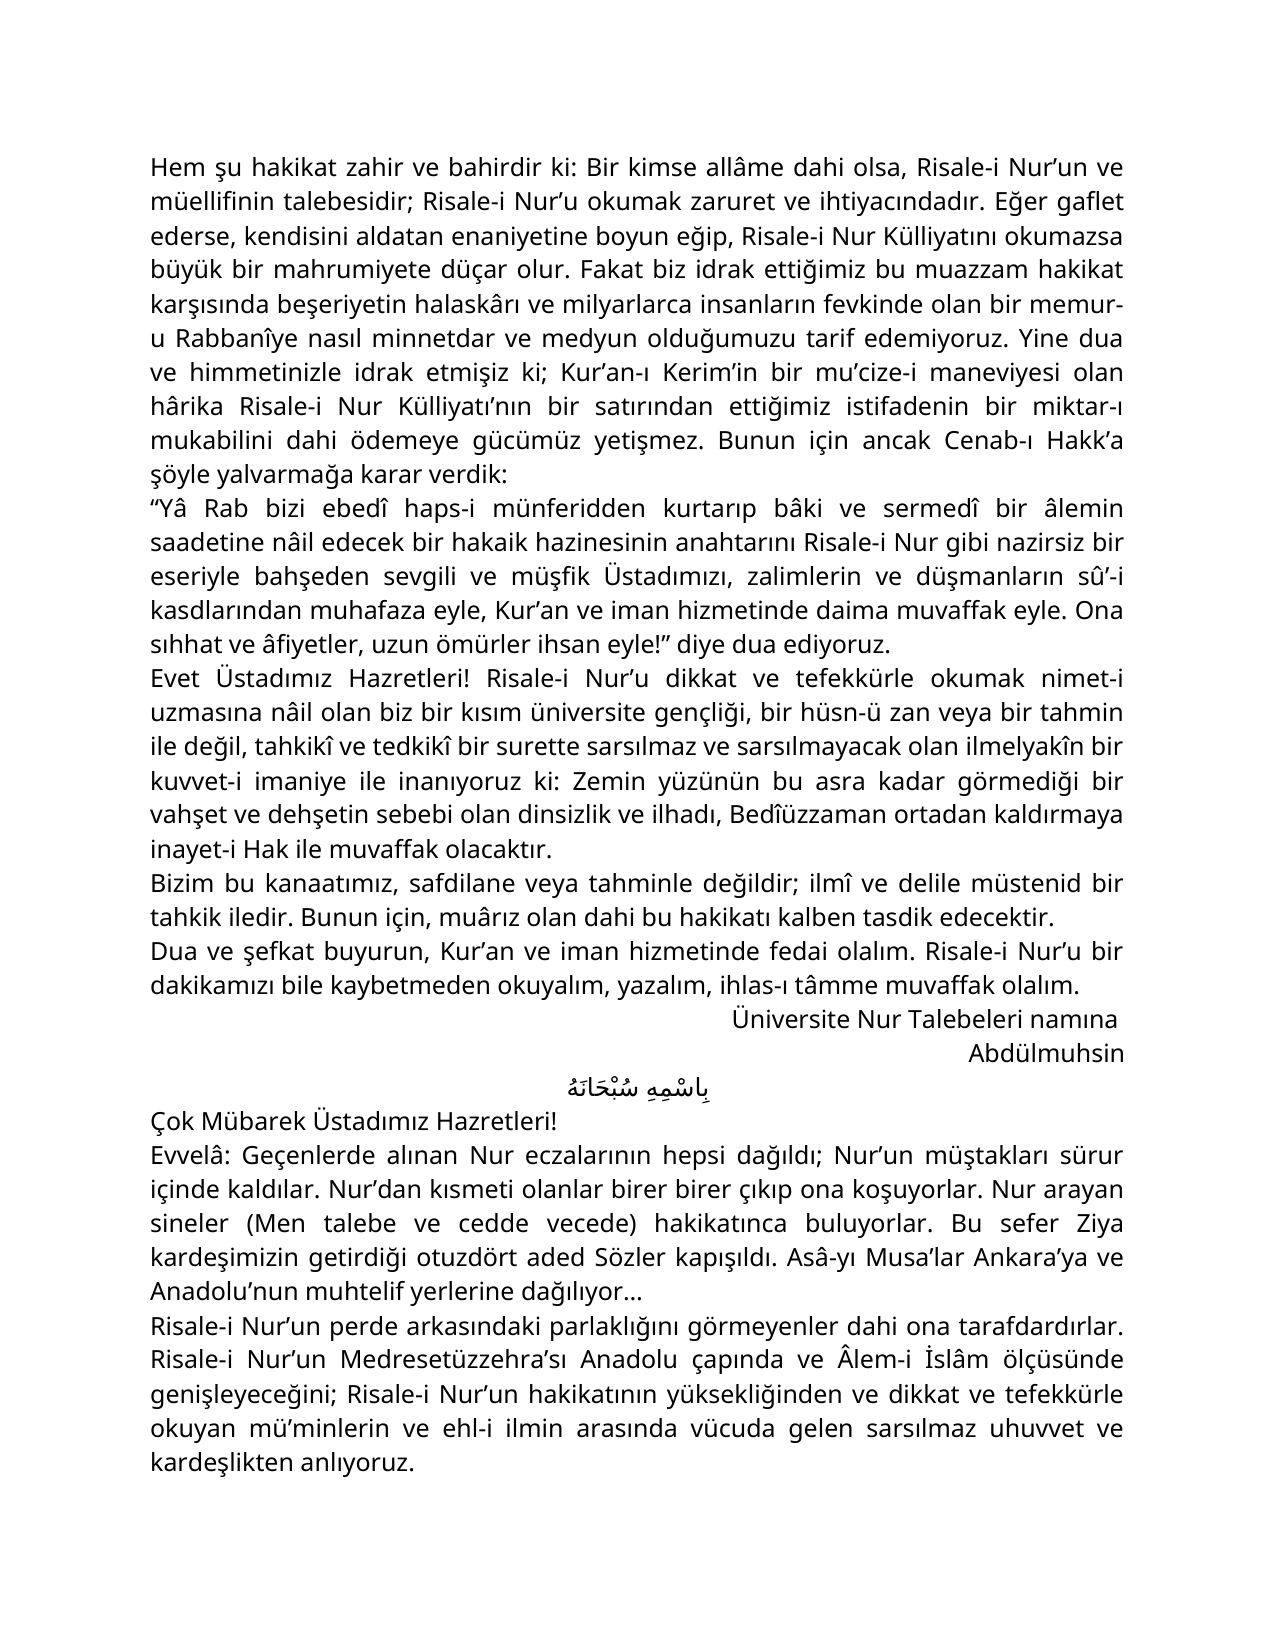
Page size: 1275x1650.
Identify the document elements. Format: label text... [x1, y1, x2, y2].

text Bizim bu kanaatımız, safdilane veya tahminle değildir; ilmî ve delile müstenid bir tahkik iledir. Bunun için, muârız olan dahi bu hakikatı kalben tasdik edecektir. [150, 865, 1125, 933]
text Risale-i Nur’un perde arkasındaki parlaklığını görmeyenler dahi ona tarafdardırlar. Risale-i Nur’un Medresetüzzehra’sı Anadolu çapında ve Âlem-i İslâm ölçüsünde genişleyeceğini; Risale-i Nur’un hakikatının yüksekliğinden ve dikkat ve tefekkürle okuyan mü’minlerin ve ehl-i ilmin arasında vücuda gelen sarsılmaz uhuvvet ve kardeşlikten anlıyoruz. [150, 1308, 1125, 1478]
text Dua ve şefkat buyurun, Kur’an ve iman hizmetinde fedai olalım. Risale-i Nur’u bir dakikamızı bile kaybetmeden okuyalım, yazalım, ihlas-ı tâmme muvaffak olalım. [150, 933, 1125, 1002]
text “Yâ Rab bizi ebedî haps-i münferidden kurtarıp bâki ve sermedî bir âlemin saadetine nâil edecek bir hakaik hazinesinin anahtarını Risale-i Nur gibi nazirsiz bir eseriyle bahşeden sevgili ve müşfik Üstadımızı, zalimlerin ve düşmanların sû’-i kasdlarından muhafaza eyle, Kur’an ve iman hizmetinde daima muvaffak eyle. Ona sıhhat ve âfiyetler, uzun ömürler ihsan eyle!” diye dua ediyoruz. [150, 491, 1125, 661]
text بِاسْمِهِ سُبْحَانَهُ [150, 1070, 1125, 1104]
text Üniversite Nur Talebeleri namına Abdülmuhsin [150, 1002, 1125, 1070]
text Evet Üstadımız Hazretleri! Risale-i Nur’u dikkat ve tefekkürle okumak nimet-i uzmasına nâil olan biz bir kısım üniversite gençliği, bir hüsn-ü zan veya bir tahmin ile değil, tahkikî ve tedkikî bir surette sarsılmaz ve sarsılmayacak olan ilmelyakîn bir kuvvet-i imaniye ile inanıyoruz ki: Zemin yüzünün bu asra kadar görmediği bir vahşet ve dehşetin sebebi olan dinsizlik ve ilhadı, Bedîüzzaman ortadan kaldırmaya inayet-i Hak ile muvaffak olacaktır. [150, 661, 1125, 865]
text Evvelâ: Geçenlerde alınan Nur eczalarının hepsi dağıldı; Nur’un müştakları sürur içinde kaldılar. Nur’dan kısmeti olanlar birer birer çıkıp ona koşuyorlar. Nur arayan sineler (Men talebe ve cedde vecede) hakikatınca buluyorlar. Bu sefer Ziya kardeşimizin getirdiği otuzdört aded Sözler kapışıldı. Asâ-yı Musa’lar Ankara’ya ve Anadolu’nun muhtelif yerlerine dağılıyor… [150, 1138, 1125, 1308]
text Çok Mübarek Üstadımız Hazretleri! [150, 1104, 1125, 1138]
text Hem şu hakikat zahir ve bahirdir ki: Bir kimse allâme dahi olsa, Risale-i Nur’un ve müellifinin talebesidir; Risale-i Nur’u okumak zaruret ve ihtiyacındadır. Eğer gaflet ederse, kendisini aldatan enaniyetine boyun eğip, Risale-i Nur Külliyatını okumazsa büyük bir mahrumiyete düçar olur. Fakat biz idrak ettiğimiz bu muazzam hakikat karşısında beşeriyetin halaskârı ve milyarlarca insanların fevkinde olan bir memur-u Rabbanîye nasıl minnetdar ve medyun olduğumuzu tarif edemiyoruz. Yine dua ve himmetinizle idrak etmişiz ki; Kur’an-ı Kerim’in bir mu’cize-i maneviyesi olan hârika Risale-i Nur Külliyatı’nın bir satırından ettiğimiz istifadenin bir miktar-ı mukabilini dahi ödemeye gücümüz yetişmez. Bunun için ancak Cenab-ı Hakk’a şöyle yalvarmağa karar verdik: [150, 150, 1125, 491]
